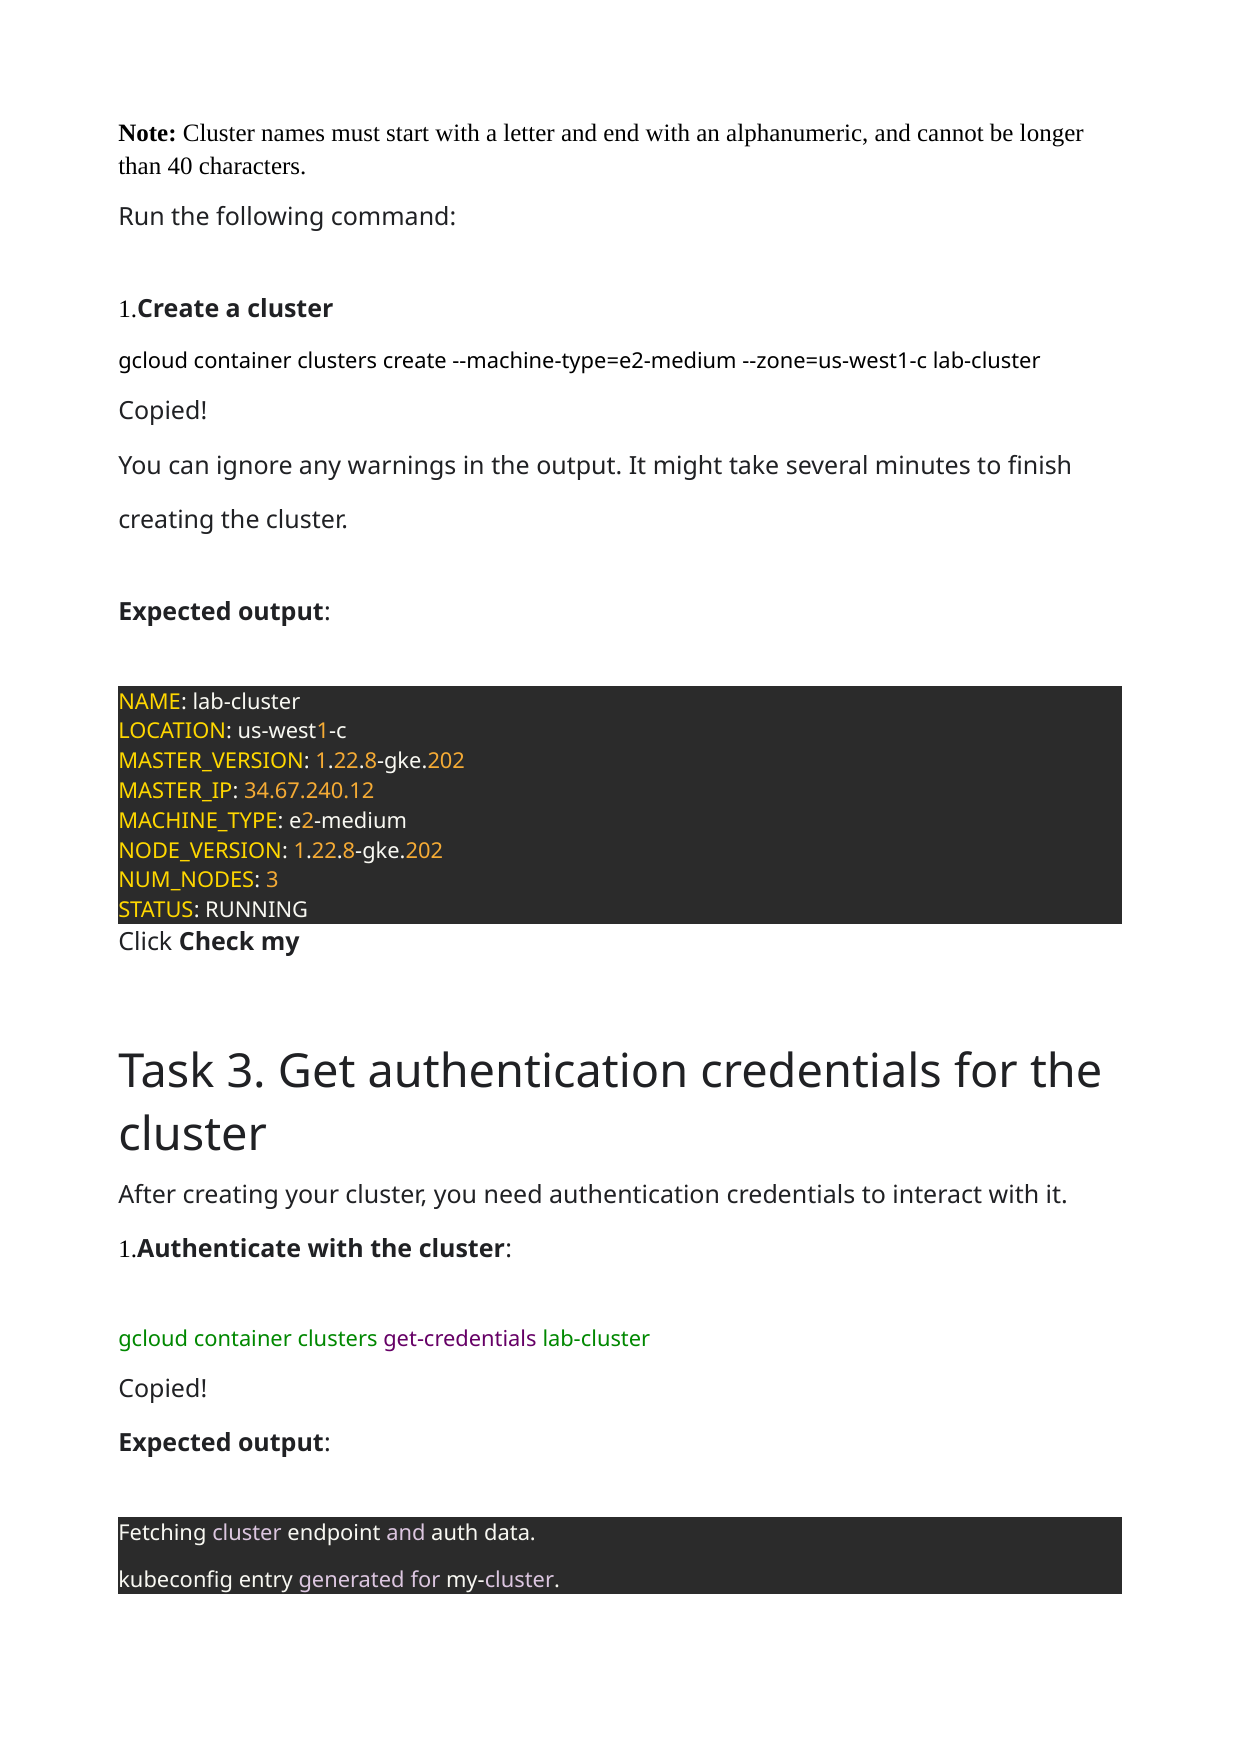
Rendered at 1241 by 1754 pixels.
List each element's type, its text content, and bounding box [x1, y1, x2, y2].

text STATUS: RUNNING [118, 894, 1122, 924]
text You can ignore any warnings in the output. It might take several minutes to finish creating the cluster. [118, 447, 1122, 536]
list gcloud container clusters create --machine-type=e2-medium --zone=us-west1-c lab-cluster [118, 345, 1122, 375]
subtitle Task 3. Get authentication credentials for the cluster [118, 1037, 1122, 1164]
text NODE_VERSION: 1.22.8-gke.202 [118, 835, 1122, 864]
text After creating your cluster, you need authentication credentials to interact with it. [118, 1177, 1122, 1211]
text NUM_NODES: 3 [118, 864, 1122, 894]
text NAME: lab-cluster [118, 686, 1122, 716]
list Copied! [118, 393, 1109, 427]
text MACHINE_TYPE: e2-medium [118, 805, 1122, 835]
text Note: Cluster names must start with a letter and end with an alphanumeric, and cannot be longer than 40 characters. [118, 118, 1122, 180]
text Click Check my [118, 924, 1122, 958]
text MASTER_IP: 34.67.240.12 [118, 775, 1122, 805]
list Fetching cluster endpoint and auth data. [118, 1517, 1122, 1547]
text Run the following command: [118, 199, 1122, 233]
text Expected output: [118, 594, 1122, 628]
text LOCATION: us-west1-c [118, 716, 1122, 745]
list Create a cluster [118, 291, 1122, 325]
list Authenticate with the cluster: [118, 1231, 1122, 1265]
list kubeconfig entry generated for my-cluster. [118, 1564, 1122, 1594]
list gcloud container clusters get-credentials lab-cluster [118, 1323, 1122, 1353]
text MASTER_VERSION: 1.22.8-gke.202 [118, 745, 1122, 775]
list Copied! [118, 1370, 1109, 1404]
list Expected output: [118, 1425, 1122, 1459]
